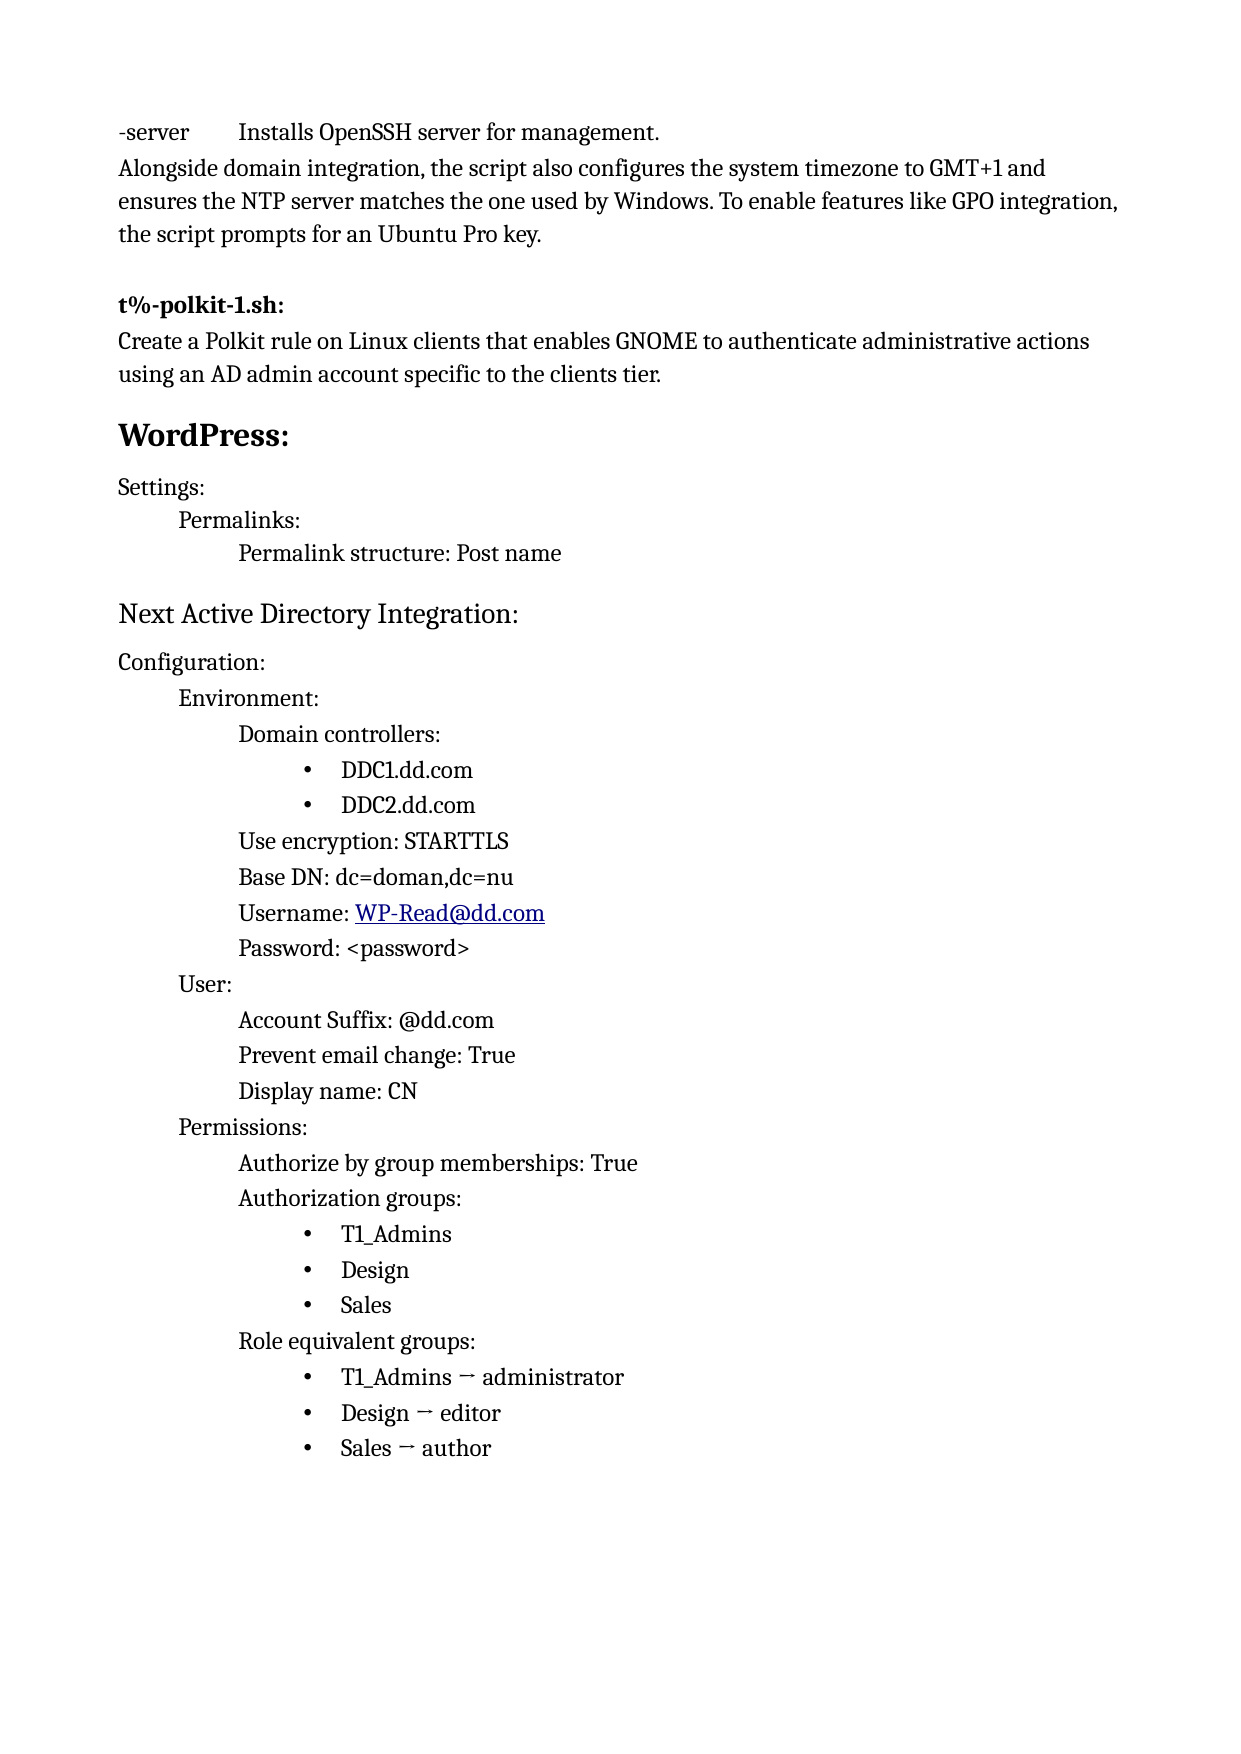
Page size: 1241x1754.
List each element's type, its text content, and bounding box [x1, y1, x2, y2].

text Settings: [118, 473, 1122, 502]
subtitle WordPress: [118, 417, 1122, 455]
text Configuration: [118, 648, 1122, 677]
list T1_Admins [303, 1220, 1122, 1249]
text Alongside domain integration, the script also configures the system timezone to GMT+1 and ensures the NTP server matches the one used by Windows. To enable features like GPO integration, the script prompts for an Ubuntu Pro key. [118, 154, 1122, 249]
text Role equivalent groups: [118, 1327, 1122, 1356]
subtitle Next Active Directory Integration: [118, 597, 1122, 631]
text Password: <password> [118, 934, 1122, 963]
list DDC2.dd.com [303, 791, 1122, 820]
list Design [303, 1256, 1122, 1284]
text Permalink structure: Post name [118, 539, 1122, 568]
text Prevent email change: True [118, 1041, 1122, 1070]
text t%-polkit-1.sh: [118, 291, 1122, 320]
list Sales → author [303, 1434, 1122, 1463]
list DDC1.dd.com [303, 756, 1122, 784]
text Display name: CN [118, 1077, 1122, 1106]
text Permalinks: [118, 506, 1122, 535]
text Environment: [118, 684, 1122, 713]
text User: [118, 970, 1122, 999]
text Account Suffix: @dd.com [118, 1006, 1122, 1034]
text Create a Polkit rule on Linux clients that enables GNOME to authenticate administrative actions using an AD admin account specific to the clients tier. [118, 327, 1122, 389]
text Permissions: [118, 1113, 1122, 1142]
text Authorization groups: [118, 1184, 1122, 1213]
text Username: WP-Read@dd.com [118, 898, 1122, 927]
text Authorize by group memberships: True [118, 1148, 1122, 1177]
list Sales [303, 1291, 1122, 1320]
list Design → editor [303, 1399, 1122, 1427]
list T1_Admins → administrator [303, 1363, 1122, 1392]
text Use encryption: STARTTLS [118, 827, 1122, 856]
text Base DN: dc=doman,dc=nu [118, 863, 1122, 891]
text Domain controllers: [118, 720, 1122, 748]
text -server Installs OpenSSH server for management. [118, 118, 1122, 147]
